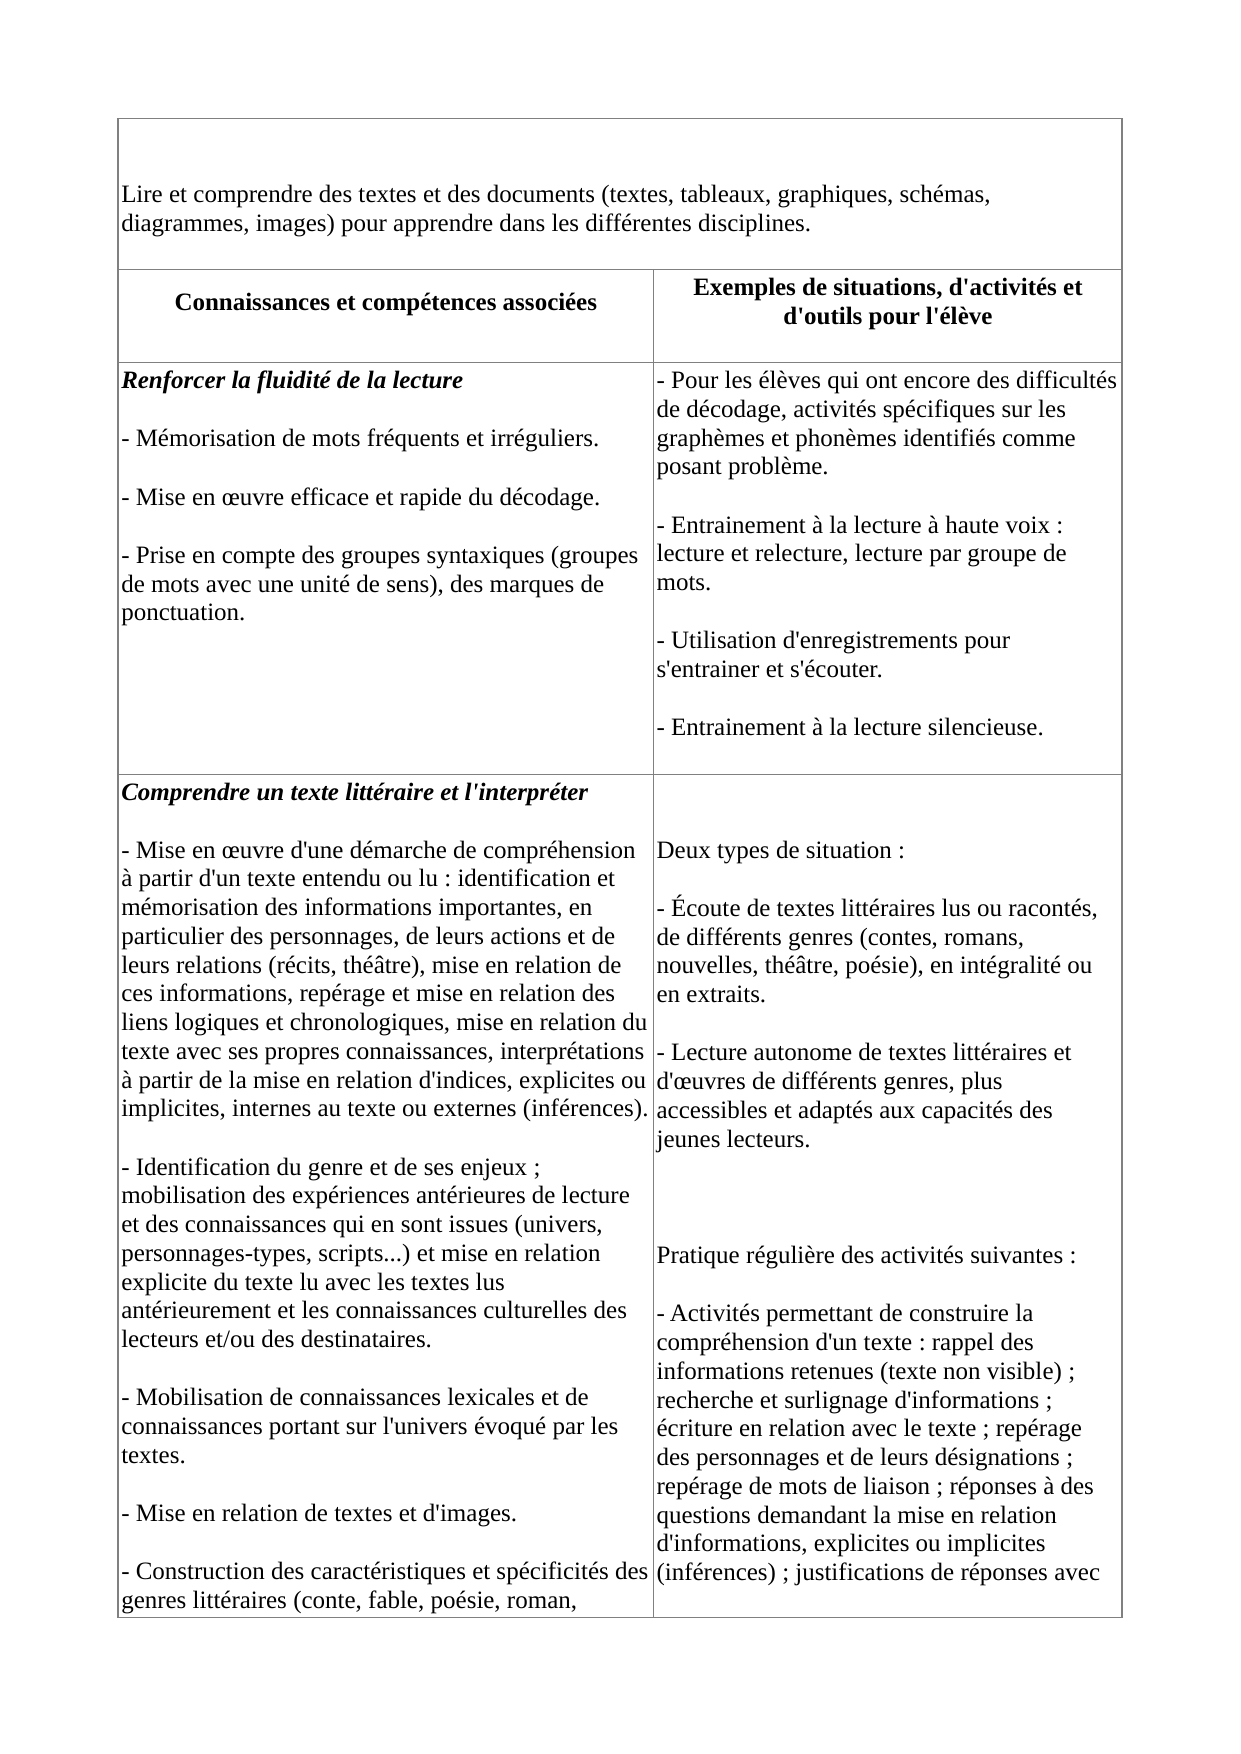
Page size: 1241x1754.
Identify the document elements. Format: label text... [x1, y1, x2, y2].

table_cell Connaissances et compétences associées [119, 270, 653, 362]
table_cell Deux types de situation : - Écoute de textes littéraires lus ou racontés, de différents genres (contes, romans, nouvelles, théâtre, poésie), en intégralité ou en extraits. - Lecture autonome de textes littéraires et d'œuvres de différents genres, plus accessibles et adaptés aux capacités des jeunes lecteurs. Pratique régulière des activités suivantes : - Activités permettant de construire la compréhension d'un texte : rappel des informations retenues (texte non visible) ; recherche et surlignage d'informations ; écriture en relation avec le texte ; repérage des personnages et de leurs désignations ; repérage de mots de liaison ; réponses à des questions demandant la mise en relation d'informations, explicites ou implicites (inférences) ; justifications de réponses avec [654, 775, 1121, 1617]
table_cell - Pour les élèves qui ont encore des difficultés de décodage, activités spécifiques sur les graphèmes et phonèmes identifiés comme posant problème. - Entrainement à la lecture à haute voix : lecture et relecture, lecture par groupe de mots. - Utilisation d'enregistrements pour s'entrainer et s'écouter. - Entrainement à la lecture silencieuse. [654, 363, 1121, 773]
table_cell Exemples de situations, d'activités et d'outils pour l'élève [654, 270, 1121, 362]
table_cell Lire et comprendre des textes et des documents (textes, tableaux, graphiques, schémas, diagrammes, images) pour apprendre dans les différentes disciplines. [119, 119, 1121, 269]
table_cell Renforcer la fluidité de la lecture - Mémorisation de mots fréquents et irréguliers. - Mise en œuvre efficace et rapide du décodage. - Prise en compte des groupes syntaxiques (groupes de mots avec une unité de sens), des marques de ponctuation. [119, 363, 653, 773]
table_cell Comprendre un texte littéraire et l'interpréter - Mise en œuvre d'une démarche de compréhension à partir d'un texte entendu ou lu : identification et mémorisation des informations importantes, en particulier des personnages, de leurs actions et de leurs relations (récits, théâtre), mise en relation de ces informations, repérage et mise en relation des liens logiques et chronologiques, mise en relation du texte avec ses propres connaissances, interprétations à partir de la mise en relation d'indices, explicites ou implicites, internes au texte ou externes (inférences). - Identification du genre et de ses enjeux ; mobilisation des expériences antérieures de lecture et des connaissances qui en sont issues (univers, personnages-types, scripts...) et mise en relation explicite du texte lu avec les textes lus antérieurement et les connaissances culturelles des lecteurs et/ou des destinataires. - Mobilisation de connaissances lexicales et de connaissances portant sur l'univers évoqué par les textes. - Mise en relation de textes et d'images. - Construction des caractéristiques et spécificités des genres littéraires (conte, fable, poésie, roman, [119, 775, 653, 1617]
